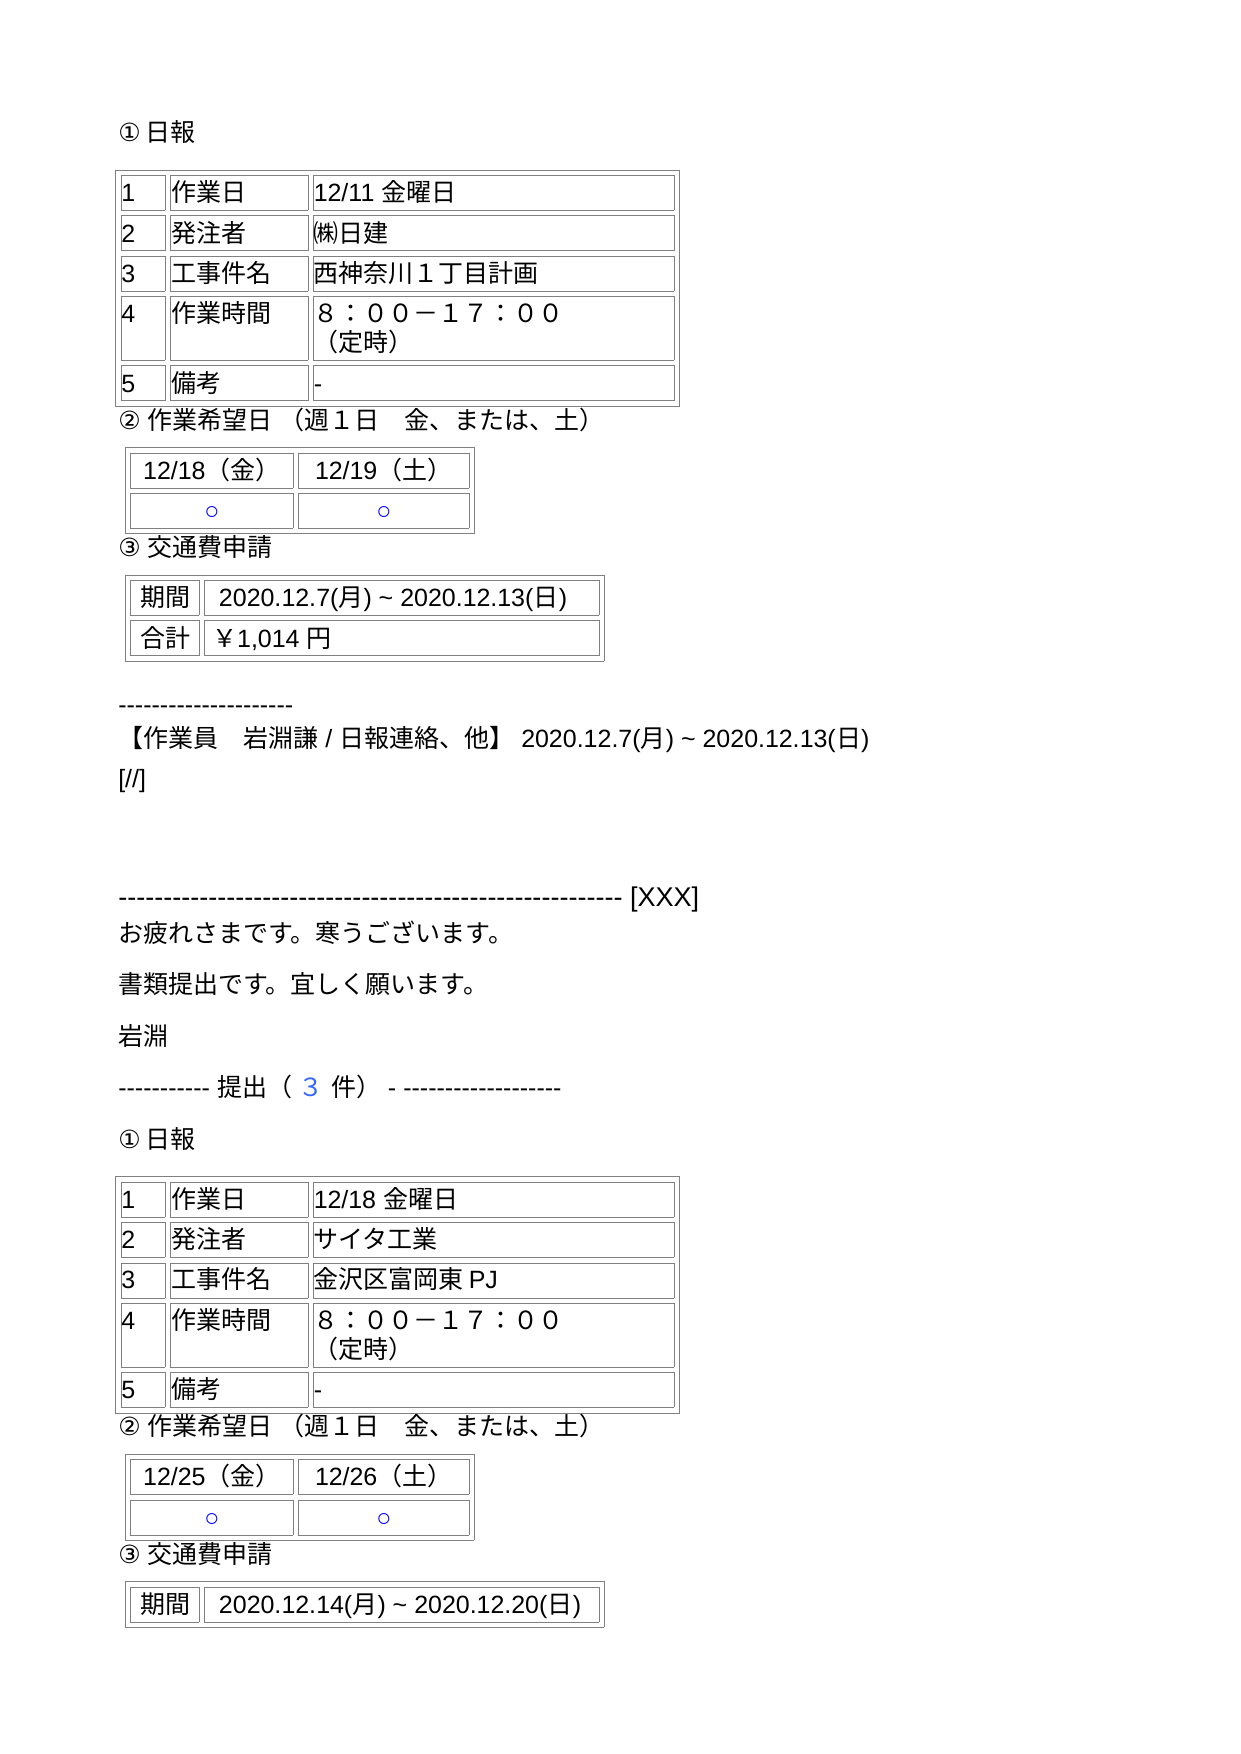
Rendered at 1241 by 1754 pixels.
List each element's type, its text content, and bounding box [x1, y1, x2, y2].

table_cell 5 [118, 1367, 168, 1407]
table_header 12/26（土） [296, 1455, 471, 1494]
table_cell - [314, 1373, 674, 1407]
text お疲れさまです。寒うございます。 [118, 919, 1122, 948]
table_cell 西神奈川１丁目計画 [310, 250, 677, 291]
table_header 12/19（土） [296, 448, 471, 487]
table_cell 備考 [168, 360, 310, 400]
text ② 作業希望日 （週１日 金、または、土） [118, 406, 1122, 434]
table_header 12/11 金曜日 [310, 171, 677, 210]
table_cell - [310, 360, 677, 400]
table_cell ８：００－１７：００ （定時） [310, 1298, 677, 1367]
text ----------- 提出（ ３ 件） - ------------------- [118, 1073, 1122, 1102]
table_cell ㈱日建 [310, 210, 677, 250]
table_cell ○ [296, 488, 471, 528]
table_cell 4 [118, 291, 168, 360]
table_header 12/25（金） [128, 1455, 296, 1494]
table_cell - [314, 366, 674, 400]
table_cell 作業時間 [168, 291, 310, 360]
table_cell 発注者 [168, 210, 310, 250]
table_cell サイタ工業 [310, 1217, 677, 1257]
table_cell ８：００－１７：００ （定時） [310, 291, 677, 360]
table_cell 4 [118, 1298, 168, 1367]
table_header 期間 [128, 576, 202, 615]
text -------------------------------------------------------- [XXX] [118, 881, 1122, 913]
table_header 期間 [128, 1582, 202, 1622]
table_header 2020.12.7(月) ~ 2020.12.13(日) [202, 576, 602, 615]
text 【作業員 岩淵謙 / 日報連絡、他】 2020.12.7(月) ~ 2020.12.13(日) [118, 724, 1122, 753]
table_header 作業日 [168, 171, 310, 210]
text ③ 交通費申請 [118, 533, 1122, 562]
table_cell - [310, 1367, 677, 1407]
table_header 2020.12.14(月) ~ 2020.12.20(日) [202, 1582, 602, 1622]
table_cell 備考 [168, 1367, 310, 1407]
table_cell ○ [128, 488, 296, 528]
table_header 12/18 金曜日 [310, 1177, 677, 1217]
table_cell 5 [118, 360, 168, 400]
text ② 作業希望日 （週１日 金、または、土） [118, 1412, 1122, 1441]
text ①日報 [118, 1125, 1122, 1153]
text [//] [118, 764, 1122, 792]
text ①日報 [118, 118, 1122, 147]
table_cell ○ [296, 1494, 471, 1534]
text 書類提出です。宜しく願います。 [118, 970, 1122, 999]
table_cell 3 [118, 1257, 168, 1297]
text 岩淵 [118, 1022, 1122, 1051]
table_header 12/18（金） [128, 448, 296, 487]
table_cell 作業時間 [168, 1298, 310, 1367]
table_cell ○ [128, 1494, 296, 1534]
text --------------------- [118, 689, 1122, 718]
table_cell 工事件名 [168, 250, 310, 291]
table_cell 工事件名 [168, 1257, 310, 1297]
table_header 1 [118, 171, 168, 210]
table_cell 2 [118, 210, 168, 250]
text ③ 交通費申請 [118, 1540, 1122, 1569]
table_cell 発注者 [168, 1217, 310, 1257]
table_cell 3 [118, 250, 168, 291]
table_cell 2 [118, 1217, 168, 1257]
table_header 1 [118, 1177, 168, 1217]
table_cell 合計 [128, 615, 202, 655]
table_cell 金沢区富岡東PJ [310, 1257, 677, 1297]
table_cell ￥1,014 円 [202, 615, 602, 655]
table_header 作業日 [168, 1177, 310, 1217]
